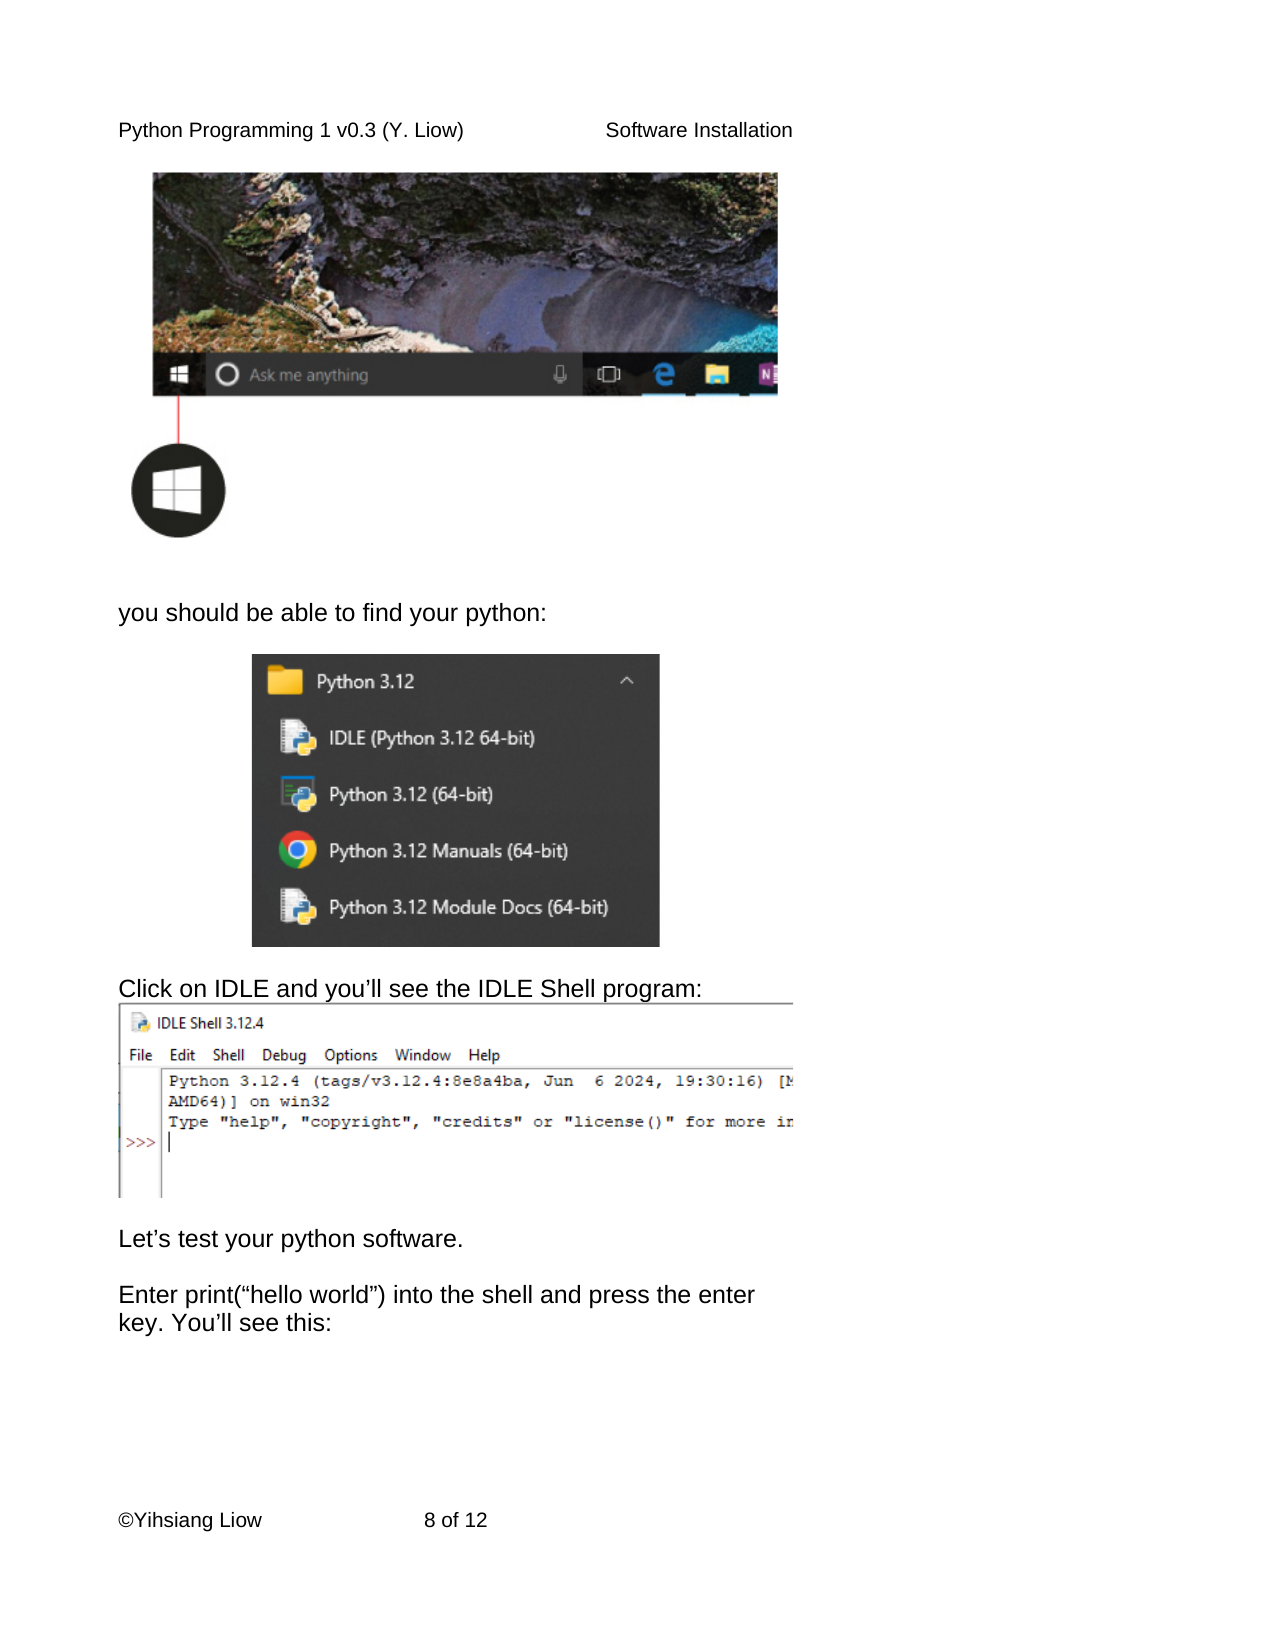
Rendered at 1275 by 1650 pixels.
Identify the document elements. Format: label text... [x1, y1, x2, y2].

text Click on IDLE and you’ll see the IDLE Shell program: [118, 975, 793, 1002]
text you should be able to find your python: [118, 599, 793, 627]
picture [251, 654, 660, 947]
text Let’s test your python software. [118, 1225, 793, 1253]
picture [118, 1002, 794, 1198]
text Enter print(“hello world”) into the shell and press the enter key. You’ll see this: [118, 1281, 793, 1337]
picture [118, 170, 794, 543]
